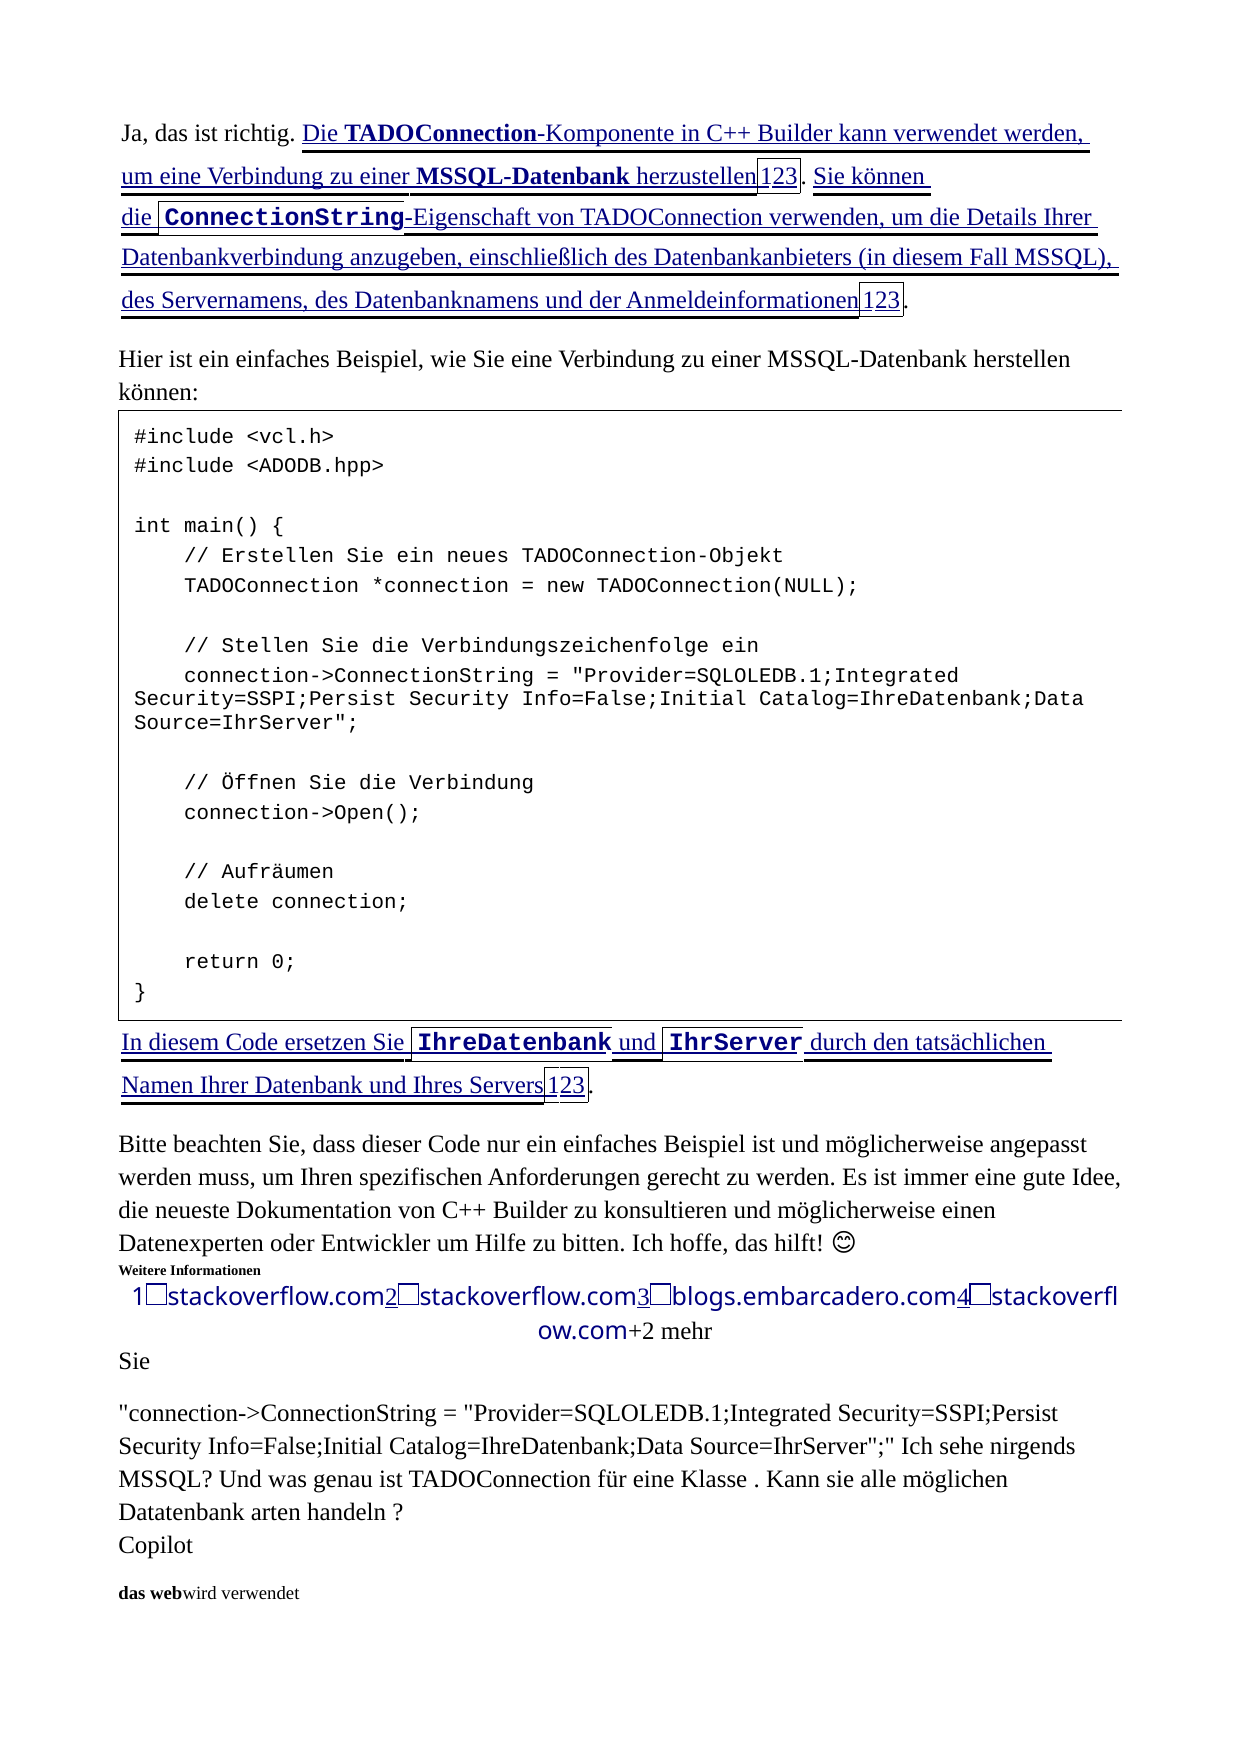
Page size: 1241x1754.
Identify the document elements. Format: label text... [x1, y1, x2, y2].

text Bitte beachten Sie, dass dieser Code nur ein einfaches Beispiel ist und möglicherweise angepasst werden muss, um Ihren spezifischen Anforderungen gerecht zu werden. Es ist immer eine gute Idee, die neueste Dokumentation von C++ Builder zu konsultieren und möglicherweise einen Datenexperten oder Entwickler um Hilfe zu bitten. Ich hoffe, das hilft! 😊 [118, 1129, 1122, 1257]
text des Servernamens, des Datenbanknamens und der Anmeldeinformationen123. [121, 276, 1119, 319]
text #include <vcl.h> [119, 411, 1122, 440]
text connection->Open(); [119, 786, 1122, 825]
text // Aufräumen [119, 846, 1122, 876]
text 1stackoverflow.com2stackoverflow.com3blogs.embarcadero.com4stackoverflow.com+2 mehr [127, 1278, 1122, 1346]
text TADOConnection *connection = new TADOConnection(NULL); [119, 559, 1122, 599]
text // Stellen Sie die Verbindungszeichenfolge ein [119, 619, 1122, 649]
text #include <ADODB.hpp> [119, 440, 1122, 479]
text In diesem Code ersetzen Sie IhreDatenbank und IhrServer durch den tatsächlichen Namen Ihrer Datenbank und Ihres Servers123. [121, 1027, 1119, 1105]
text int main() { [119, 499, 1122, 529]
text return 0; [119, 936, 1122, 965]
text } [119, 965, 1122, 1020]
text // Öffnen Sie die Verbindung [119, 756, 1122, 786]
text "connection->ConnectionString = "Provider=SQLOLEDB.1;Integrated Security=SSPI;Persist Security Info=False;Initial Catalog=IhreDatenbank;Data Source=IhrServer";" Ich sehe nirgends MSSQL? Und was genau ist TADOConnection für eine Klasse . Kann sie alle möglichen Datatenbank arten handeln ? [118, 1398, 1122, 1526]
text Hier ist ein einfaches Beispiel, wie Sie eine Verbindung zu einer MSSQL-Datenbank herstellen können: [118, 344, 1122, 406]
text connection->ConnectionString = "Provider=SQLOLEDB.1;Integrated Security=SSPI;Persist Security Info=False;Initial Catalog=IhreDatenbank;Data Source=IhrServer"; [119, 649, 1122, 736]
text delete connection; [119, 876, 1122, 915]
text das webwird verwendet [118, 1582, 1122, 1604]
text Ja, das ist richtig. Die TADOConnection-Komponente in C++ Builder kann verwendet werden, um eine Verbindung zu einer MSSQL-Datenbank herzustellen123. Sie können die ConnectionString-Eigenschaft von TADOConnection verwenden, um die Details Ihrer Datenbankverbindung anzugeben, einschließlich des Datenbankanbieters (in diesem Fall MSSQL), [121, 118, 1119, 267]
subtitle Weitere Informationen [118, 1262, 1122, 1278]
text Sie [118, 1346, 1122, 1375]
text // Erstellen Sie ein neues TADOConnection-Objekt [119, 529, 1122, 559]
text Copilot [118, 1530, 1122, 1559]
